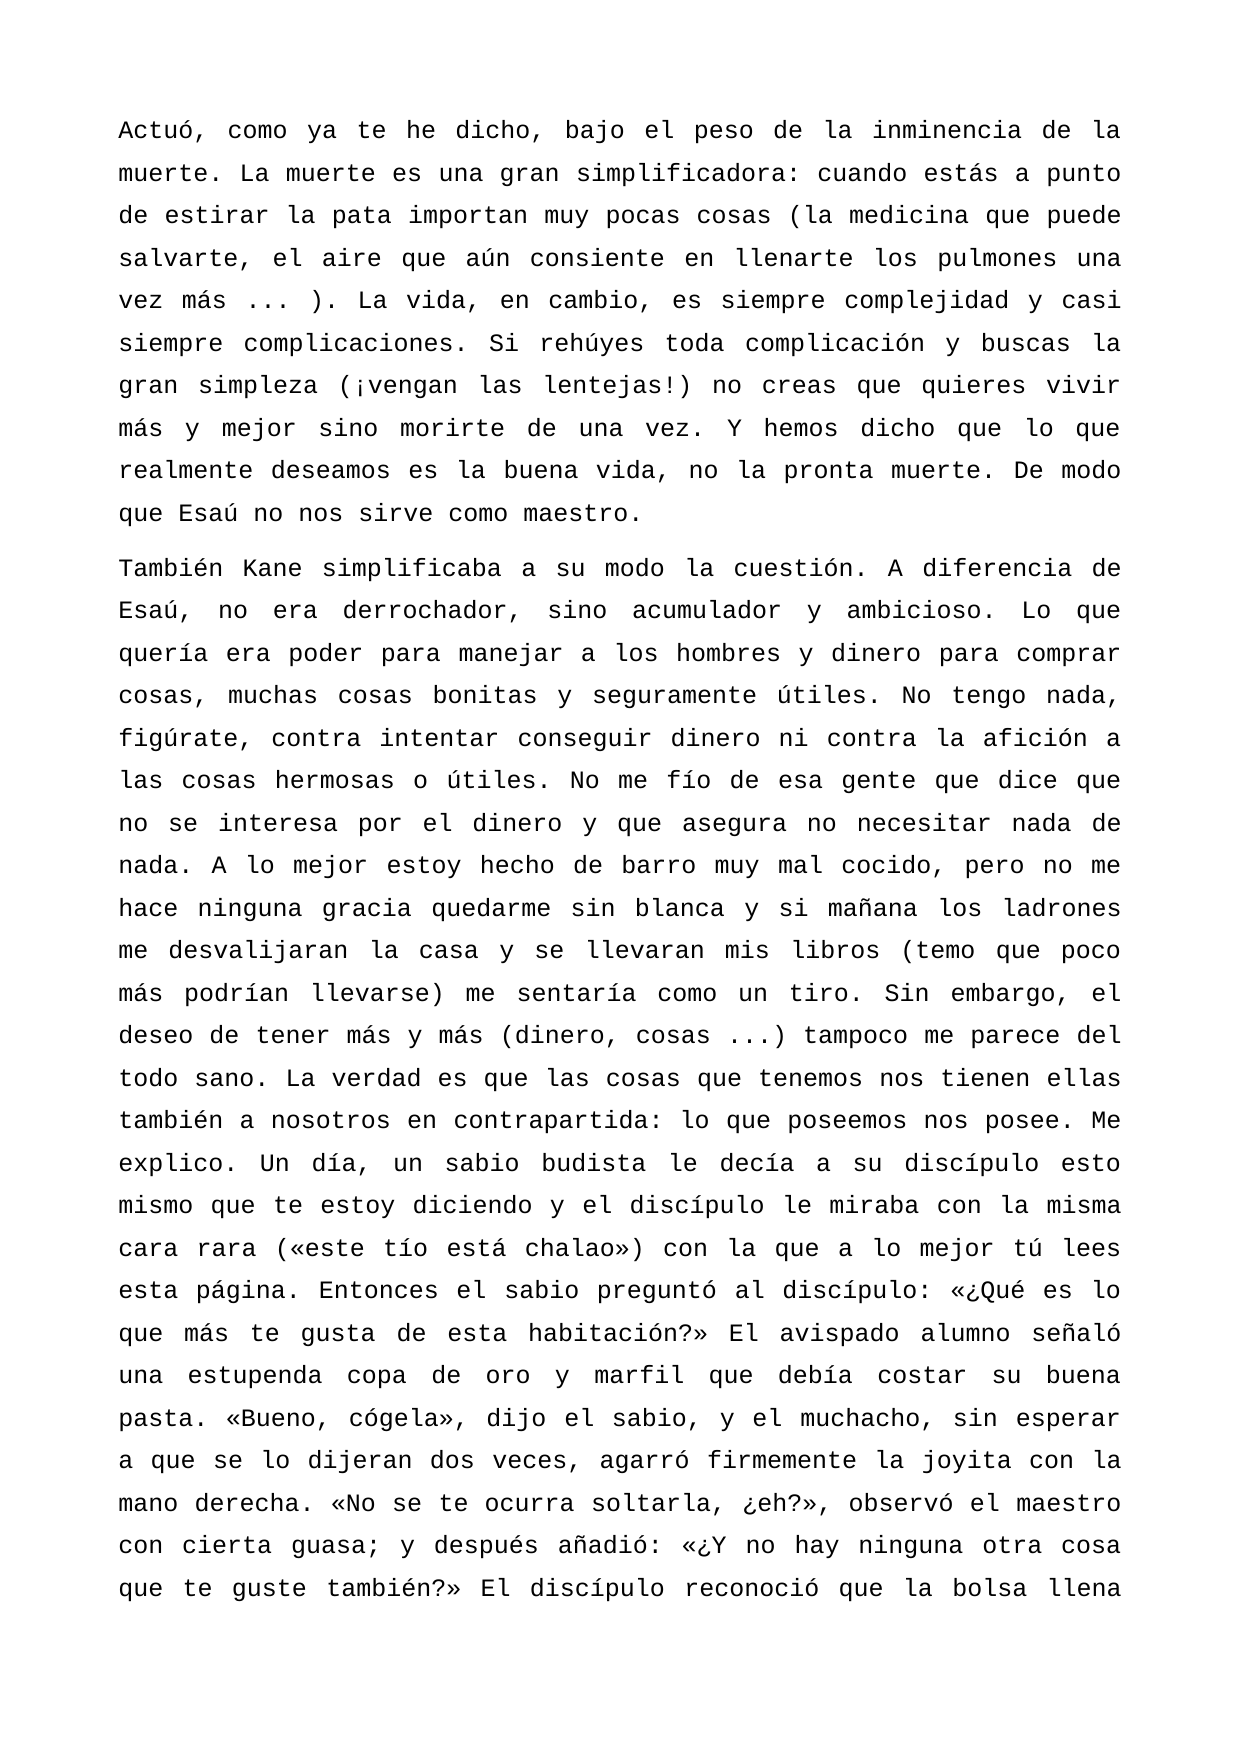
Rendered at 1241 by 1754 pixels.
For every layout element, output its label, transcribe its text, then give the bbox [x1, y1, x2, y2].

text También Kane simplificaba a su modo la cuestión. A diferencia de Esaú, no era derrochador, sino acumulador y ambicioso. Lo que quería era poder para manejar a los hombres y dinero para comprar cosas, muchas cosas bonitas y seguramente útiles. No tengo nada, figúrate, contra intentar conseguir dinero ni contra la afición a las cosas hermosas o útiles. No me fío de esa gente que dice que no se interesa por el dinero y que asegura no necesitar nada de nada. A lo mejor estoy hecho de barro muy mal cocido, pero no me hace ninguna gracia quedarme sin blanca y si mañana los ladrones me desvalijaran la casa y se llevaran mis libros (temo que poco más podrían llevarse) me sentaría como un tiro. Sin embargo, el deseo de tener más y más (dinero, cosas ...) tampoco me parece del todo sano. La verdad es que las cosas que tenemos nos tienen ellas también a nosotros en contrapartida: lo que poseemos nos posee. Me explico. Un día, un sabio budista le decía a su discípulo esto mismo que te estoy diciendo y el discípulo le miraba con la misma cara rara («este tío está chalao») con la que a lo mejor tú lees esta página. Entonces el sabio preguntó al discípulo: «¿Qué es lo que más te gusta de esta habitación?» El avispado alumno señaló una estupenda copa de oro y marfil que debía costar su buena pasta. «Bueno, cógela», dijo el sabio, y el muchacho, sin esperar a que se lo dijeran dos veces, agarró firmemente la joyita con la mano derecha. «No se te ocurra soltarla, ¿eh?», observó el maestro con cierta guasa; y después añadió: «¿Y no hay ninguna otra cosa que te guste también?» El discípulo reconoció que la bolsa llena [118, 556, 1122, 1604]
text Actuó, como ya te he dicho, bajo el peso de la inminencia de la muerte. La muerte es una gran simplificadora: cuando estás a punto de estirar la pata importan muy pocas cosas (la medicina que puede salvarte, el aire que aún consiente en llenarte los pulmones una vez más ... ). La vida, en cambio, es siempre complejidad y casi siempre complicaciones. Si rehúyes toda complicación y buscas la gran simpleza (¡vengan las lentejas!) no creas que quieres vivir más y mejor sino morirte de una vez. Y hemos dicho que lo que realmente deseamos es la buena vida, no la pronta muerte. De modo que Esaú no nos sirve como maestro. [118, 118, 1122, 529]
